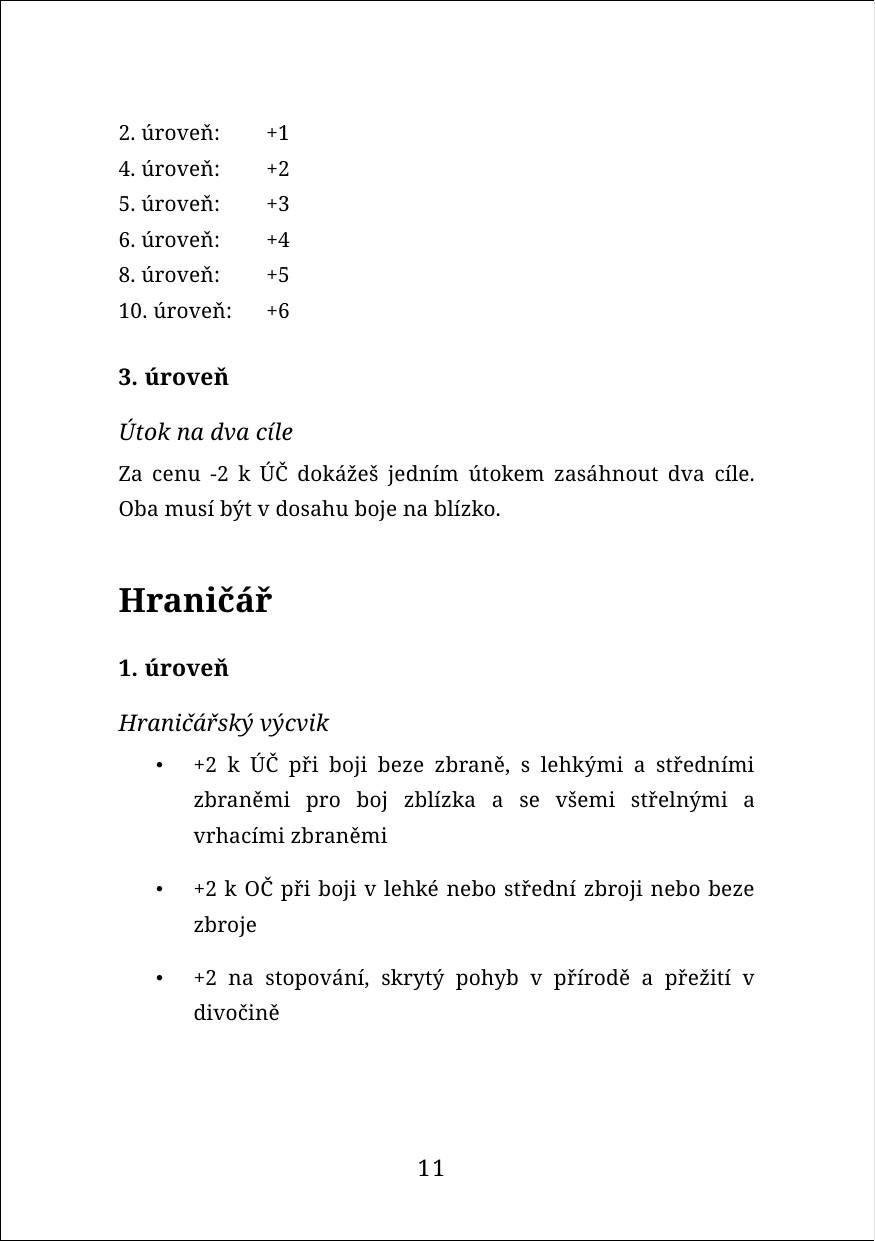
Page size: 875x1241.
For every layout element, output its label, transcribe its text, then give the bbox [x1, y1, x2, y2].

subtitle Hraničářský výcvik [118, 707, 756, 738]
subtitle 3. úroveň [118, 361, 756, 392]
subtitle Útok na dva cíle [118, 416, 756, 447]
list +2 k ÚČ při boji beze zbraně, s lehkými a středními zbraněmi pro boj zblízka a se všemi střelnými a vrhacími zbraněmi [156, 750, 756, 849]
text 2. úroveň: +1 4. úroveň: +2 5. úroveň: +3 6. úroveň: +4 8. úroveň: +5 10. úroveň: +6 [118, 118, 756, 324]
text Za cenu -2 k ÚČ dokážeš jedním útokem zasáhnout dva cíle. Oba musí být v dosahu boje na blízko. [118, 459, 756, 523]
subtitle 1. úroveň [118, 652, 756, 683]
list +2 na stopování, skrytý pohyb v přírodě a přežití v divočině [156, 963, 756, 1027]
list +2 k OČ při boji v lehké nebo střední zbroji nebo beze zbroje [156, 874, 756, 938]
subtitle Hraničář [118, 577, 756, 622]
